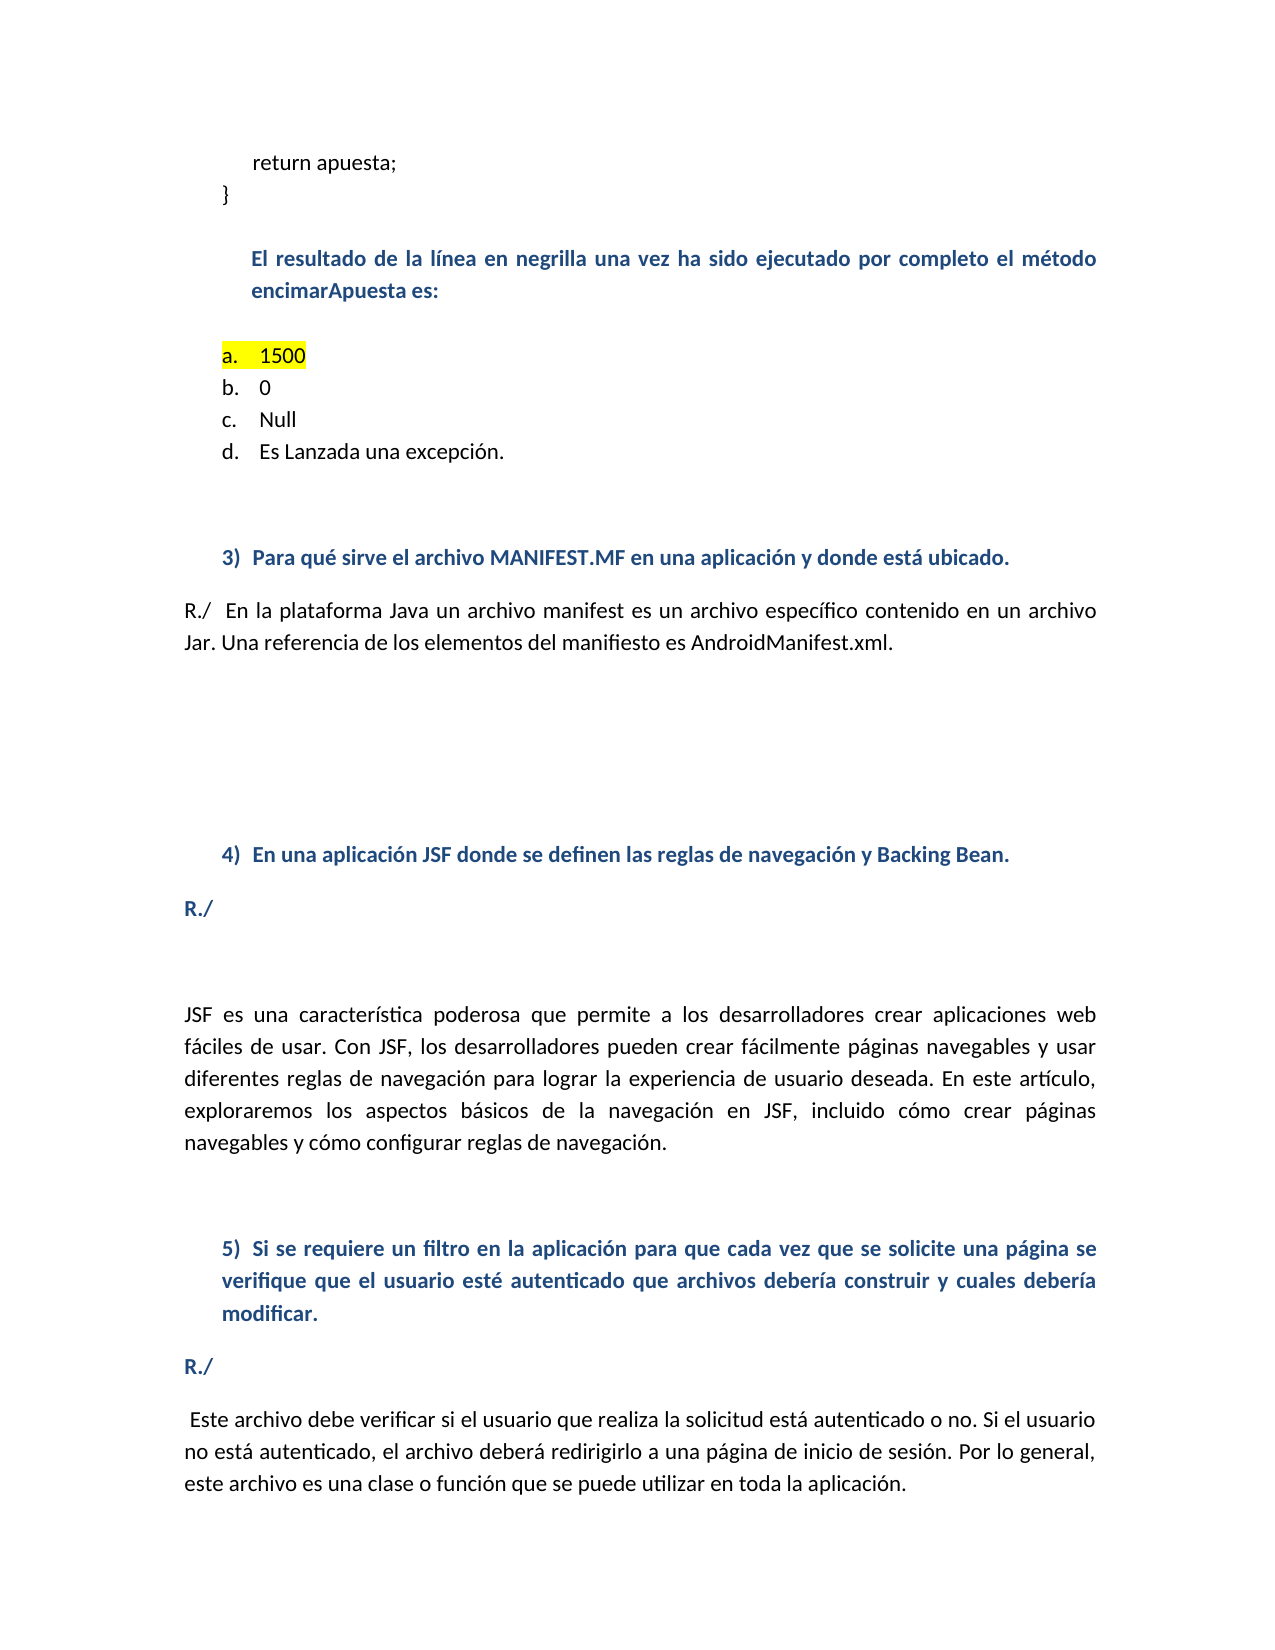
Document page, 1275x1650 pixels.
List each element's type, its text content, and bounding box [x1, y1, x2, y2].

text R./ [184, 1352, 1098, 1380]
text Este archivo debe verificar si el usuario que realiza la solicitud está autenticado o no. Si el usuario no está autenticado, el archivo deberá redirigirlo a una página de inicio de sesión. Por lo general, este archivo es una clase o función que se puede utilizar en toda la aplicación. [184, 1405, 1098, 1497]
text JSF es una característica poderosa que permite a los desarrolladores crear aplicaciones web fáciles de usar. Con JSF, los desarrolladores pueden crear fácilmente páginas navegables y usar diferentes reglas de navegación para lograr la experiencia de usuario deseada. En este artículo, exploraremos los aspectos básicos de la navegación en JSF, incluido cómo crear páginas navegables y cómo configurar reglas de navegación. [184, 1000, 1098, 1156]
list 1500 [222, 341, 1098, 369]
list Si se requiere un filtro en la aplicación para que cada vez que se solicite una página se verifique que el usuario esté autenticado que archivos debería construir y cuales debería modificar. [222, 1234, 1098, 1327]
list Para qué sirve el archivo MANIFEST.MF en una aplicación y donde está ubicado. [222, 543, 1098, 571]
list Es Lanzada una excepción. [222, 437, 1098, 465]
text El resultado de la línea en negrilla una vez ha sido ejecutado por completo el método encimarApuesta es: [251, 244, 1098, 304]
list En una aplicación JSF donde se definen las reglas de navegación y Backing Bean. [222, 841, 1098, 869]
text R./ [184, 894, 1098, 922]
list 0 [222, 373, 1098, 401]
text } [222, 180, 1098, 208]
list Null [222, 405, 1098, 433]
text return apuesta; [222, 148, 1098, 176]
text R./ En la plataforma Java un archivo manifest es un archivo específico contenido en un archivo Jar. Una referencia de los elementos del manifiesto es AndroidManifest.xml. [184, 596, 1098, 657]
